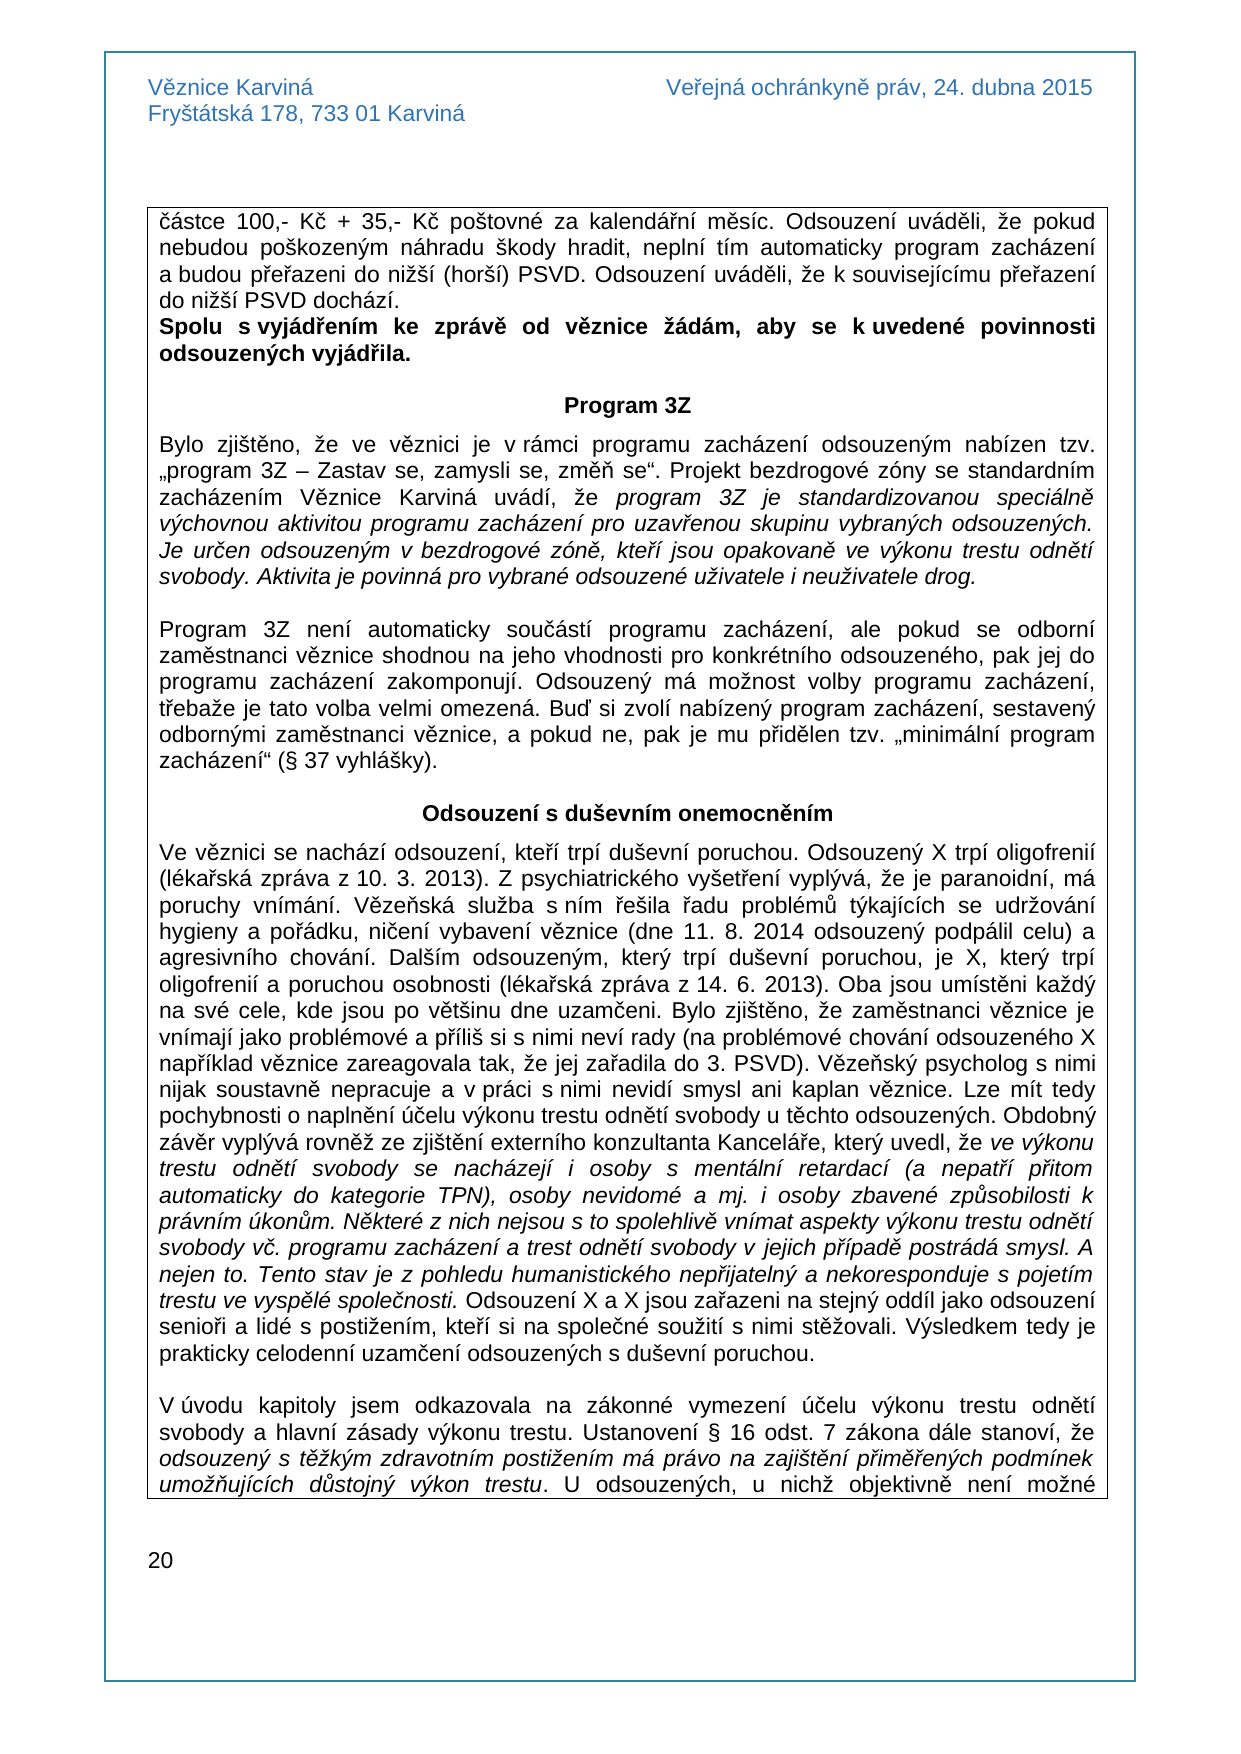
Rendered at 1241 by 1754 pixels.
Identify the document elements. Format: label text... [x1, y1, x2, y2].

table_cell částce 100,- Kč + 35,- Kč poštovné za kalendářní měsíc. Odsouzení uváděli, že pokud nebudou poškozeným náhradu škody hradit, neplní tím automaticky program zacházení a budou přeřazeni do nižší (horší) PSVD. Odsouzení uváděli, že k souvisejícímu přeřazení do nižší PSVD dochází. Spolu s vyjádřením ke zprávě od věznice žádám, aby se k uvedené povinnosti odsouzených vyjádřila. Program 3Z Bylo zjištěno, že ve věznici je v rámci programu zacházení odsouzeným nabízen tzv. „program 3Z – Zastav se, zamysli se, změň se“. Projekt bezdrogové zóny se standardním zacházením Věznice Karviná uvádí, že program 3Z je standardizovanou speciálně výchovnou aktivitou programu zacházení pro uzavřenou skupinu vybraných odsouzených. Je určen odsouzeným v bezdrogové zóně, kteří jsou opakovaně ve výkonu trestu odnětí svobody. Aktivita je povinná pro vybrané odsouzené uživatele i neuživatele drog. Program 3Z není automaticky součástí programu zacházení, ale pokud se odborní zaměstnanci věznice shodnou na jeho vhodnosti pro konkrétního odsouzeného, pak jej do programu zacházení zakomponují. Odsouzený má možnost volby programu zacházení, třebaže je tato volba velmi omezená. Buď si zvolí nabízený program zacházení, sestavený odbornými zaměstnanci věznice, a pokud ne, pak je mu přidělen tzv. „minimální program zacházení“ (§ 37 vyhlášky). Odsouzení s duševním onemocněním Ve věznici se nachází odsouzení, kteří trpí duševní poruchou. Odsouzený X trpí oligofrenií (lékařská zpráva z 10. 3. 2013). Z psychiatrického vyšetření vyplývá, že je paranoidní, má poruchy vnímání. Vězeňská služba s ním řešila řadu problémů týkajících se udržování hygieny a pořádku, ničení vybavení věznice (dne 11. 8. 2014 odsouzený podpálil celu) a agresivního chování. Dalším odsouzeným, který trpí duševní poruchou, je X, který trpí oligofrenií a poruchou osobnosti (lékařská zpráva z 14. 6. 2013). Oba jsou umístěni každý na své cele, kde jsou po většinu dne uzamčeni. Bylo zjištěno, že zaměstnanci věznice je vnímají jako problémové a příliš si s nimi neví rady (na problémové chování odsouzeného X například věznice zareagovala tak, že jej zařadila do 3. PSVD). Vězeňský psycholog s nimi nijak soustavně nepracuje a v práci s nimi nevidí smysl ani kaplan věznice. Lze mít tedy pochybnosti o naplnění účelu výkonu trestu odnětí svobody u těchto odsouzených. Obdobný závěr vyplývá rovněž ze zjištění externího konzultanta Kanceláře, který uvedl, že ve výkonu trestu odnětí svobody se nacházejí i osoby s mentální retardací (a nepatří přitom automaticky do kategorie TPN), osoby nevidomé a mj. i osoby zbavené způsobilosti k právním úkonům. Některé z nich nejsou s to spolehlivě vnímat aspekty výkonu trestu odnětí svobody vč. programu zacházení a trest odnětí svobody v jejich případě postrádá smysl. A nejen to. Tento stav je z pohledu humanistického nepřijatelný a nekoresponduje s pojetím trestu ve vyspělé společnosti. Odsouzení X a X jsou zařazeni na stejný oddíl jako odsouzení senioři a lidé s postižením, kteří si na společné soužití s nimi stěžovali. Výsledkem tedy je prakticky celodenní uzamčení odsouzených s duševní poruchou. V úvodu kapitoly jsem odkazovala na zákonné vymezení účelu výkonu trestu odnětí svobody a hlavní zásady výkonu trestu. Ustanovení § 16 odst. 7 zákona dále stanoví, že odsouzený s těžkým zdravotním postižením má právo na zajištění přiměřených podmínek umožňujících důstojný výkon trestu. U odsouzených, u nichž objektivně není možné [148, 208, 1107, 1498]
